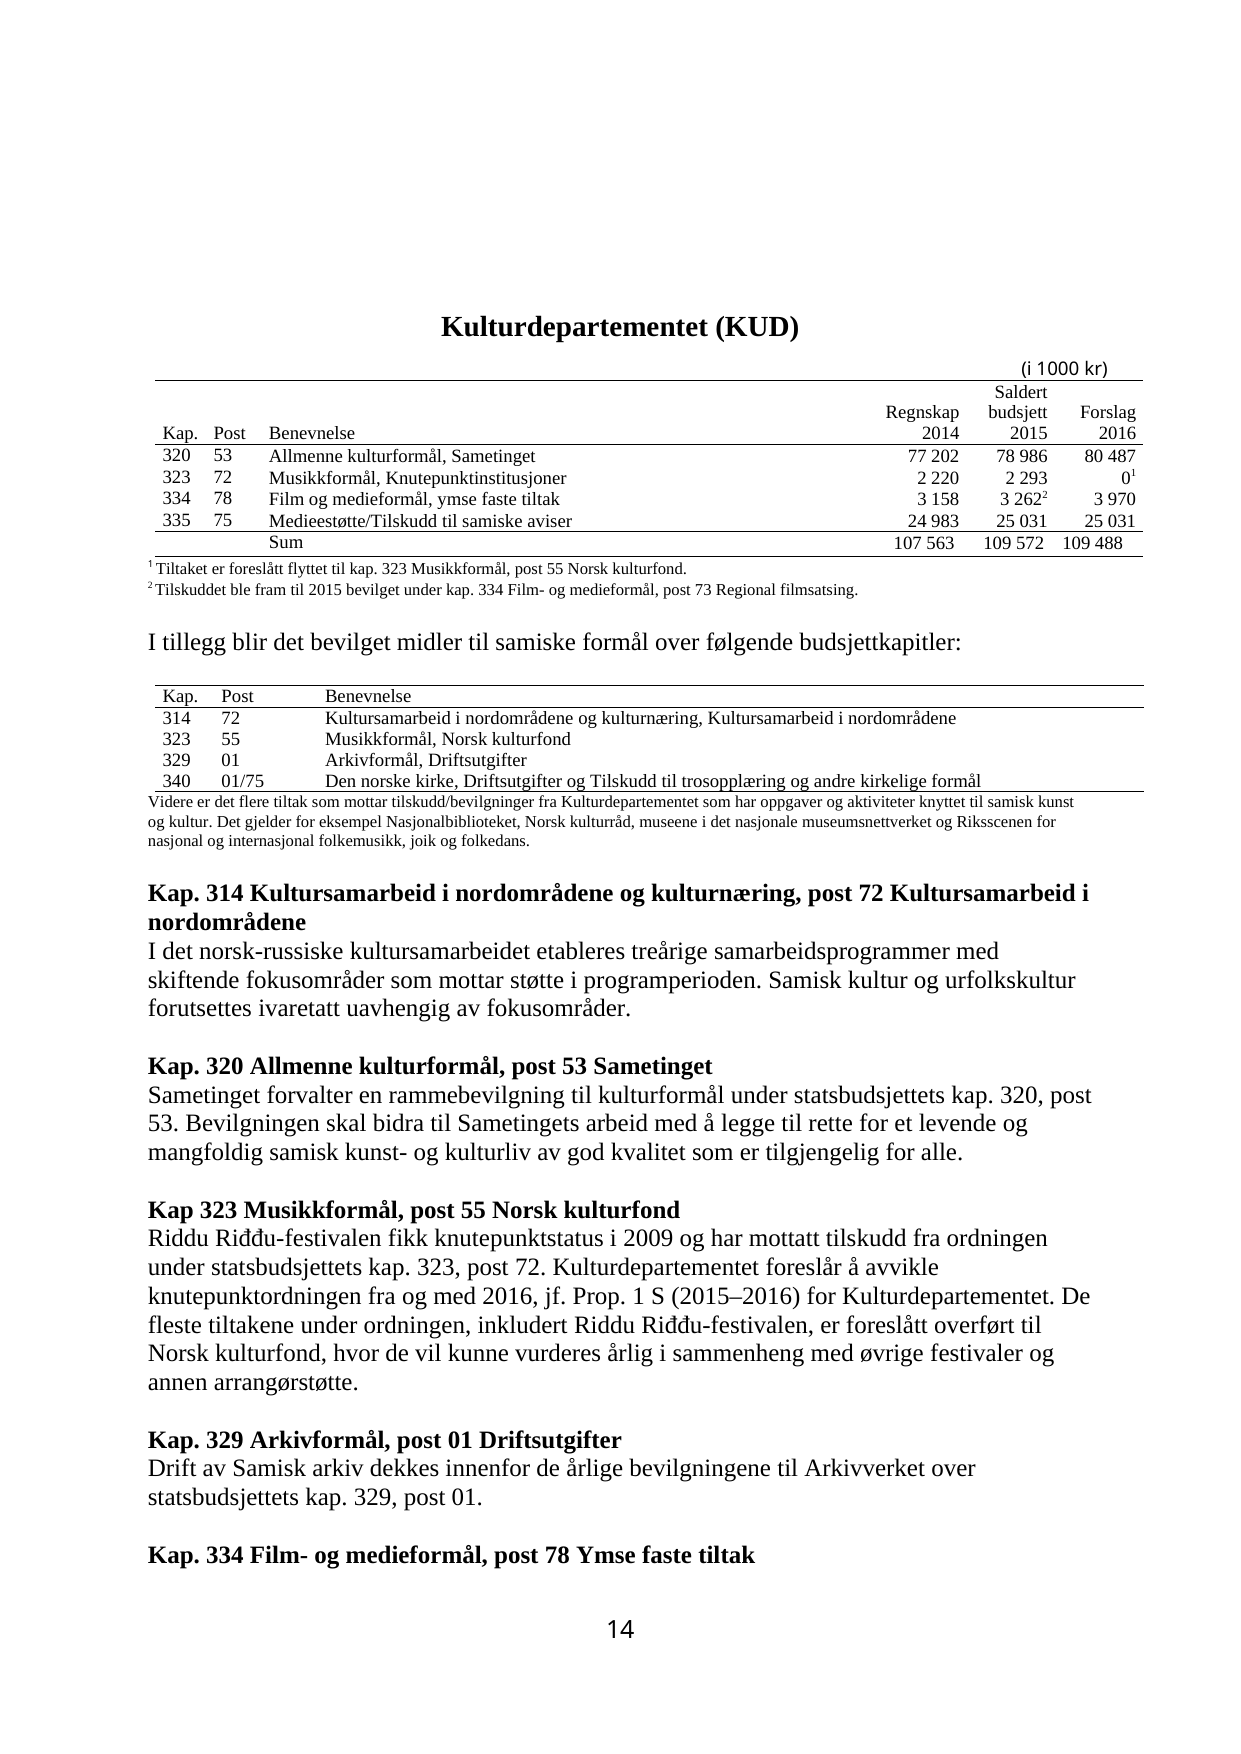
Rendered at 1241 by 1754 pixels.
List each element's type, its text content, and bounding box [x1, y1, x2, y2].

text Drift av Samisk arkiv dekkes innenfor de årlige bevilgningene til Arkivverket over statsbudsjettets kap. 329, post 01. [148, 1453, 1093, 1511]
table_cell 334 [155, 488, 206, 510]
table_cell 55 [214, 729, 317, 749]
table_cell 80 487 [1055, 445, 1143, 467]
text Kap. 334 Film- og medieformål, post 78 Ymse faste tiltak [148, 1540, 1093, 1568]
table_cell 01 [214, 750, 317, 770]
text Kap. 314 Kultursamarbeid i nordområdene og kulturnæring, post 72 Kultursamarbeid i nordområdene [148, 878, 1093, 936]
table_cell 01 [1055, 467, 1143, 488]
text I det norsk-russiske kultursamarbeidet etableres treårige samarbeidsprogrammer med skiftende fokusområder som mottar støtte i programperioden. Samisk kultur og urfolkskultur forutsettes ivaretatt uavhengig av fokusområder. [148, 936, 1093, 1022]
table_header Regnskap 2014 [877, 381, 966, 444]
table_cell 72 [206, 467, 261, 488]
table_header Forslag 2016 [1055, 381, 1143, 444]
text (i 1000 kr) [148, 355, 1107, 380]
table_cell 323 [155, 729, 214, 749]
table_cell 314 [155, 708, 214, 729]
table_cell 323 [155, 467, 206, 488]
table_header Saldert budsjett 2015 [966, 381, 1055, 444]
table_cell 2 293 [966, 467, 1055, 488]
table_cell Film og medieformål, ymse faste tiltak [261, 488, 877, 510]
table_cell Den norske kirke, Driftsutgifter og Tilskudd til trosopplæring og andre kirkelige formål [318, 770, 1144, 791]
table_cell [206, 532, 261, 556]
table_cell 01/75 [214, 770, 317, 791]
table_cell 320 [155, 445, 206, 467]
table_cell 24 983 [877, 510, 966, 531]
table_cell Allmenne kulturformål, Sametinget [261, 445, 877, 467]
table_cell Kultursamarbeid i nordområdene og kulturnæring, Kultursamarbeid i nordområdene [318, 708, 1144, 729]
table_cell Arkivformål, Driftsutgifter [318, 750, 1144, 770]
table_cell 3 970 [1055, 488, 1143, 510]
table_cell 3 158 [877, 488, 966, 510]
table_cell 77 202 [877, 445, 966, 467]
table_cell Musikkformål, Norsk kulturfond [318, 729, 1144, 749]
table_cell 340 [155, 770, 214, 791]
table_cell 25 031 [966, 510, 1055, 531]
table_cell 2 220 [877, 467, 966, 488]
table_cell Sum [261, 532, 877, 556]
text Videre er det flere tiltak som mottar tilskudd/bevilgninger fra Kulturdepartementet som har oppgaver og aktiviteter knyttet til samisk kunst og kultur. Det gjelder for eksempel Nasjonalbiblioteket, Norsk kulturråd, museene i det nasjonale museumsnettverket og Riksscenen for nasjonal og internasjonal folkemusikk, joik og folkedans. [148, 792, 1093, 850]
text Kap. 329 Arkivformål, post 01 Driftsutgifter [148, 1425, 1093, 1453]
text 1 Tiltaket er foreslått flyttet til kap. 323 Musikkformål, post 55 Norsk kulturfond. [148, 557, 1093, 579]
table_header Benevnelse [261, 381, 877, 444]
table_cell 109 572 [966, 532, 1055, 556]
table_header Post [206, 381, 261, 444]
table_cell 78 986 [966, 445, 1055, 467]
table_cell 72 [214, 708, 317, 729]
table_header Post [214, 686, 317, 707]
table_header Kap. [155, 381, 206, 444]
table_cell 329 [155, 750, 214, 770]
table_cell 109 488 [1055, 532, 1143, 556]
table_header Kap. [155, 686, 214, 707]
table_cell Medieestøtte/Tilskudd til samiske aviser [261, 510, 877, 531]
table_cell 107 563 [877, 532, 966, 556]
table_cell 75 [206, 510, 261, 531]
table_cell 53 [206, 445, 261, 467]
table_cell Musikkformål, Knutepunktinstitusjoner [261, 467, 877, 488]
table_cell 335 [155, 510, 206, 531]
table_cell 3 2622 [966, 488, 1055, 510]
subtitle Kulturdepartementet (KUD) [148, 309, 1093, 342]
text Kap. 320 Allmenne kulturformål, post 53 Sametinget [148, 1051, 1093, 1080]
table_cell [155, 532, 206, 556]
text Riddu Riđđu-festivalen fikk knutepunktstatus i 2009 og har mottatt tilskudd fra ordningen under statsbudsjettets kap. 323, post 72. Kulturdepartementet foreslår å avvikle knutepunktordningen fra og med 2016, jf. Prop. 1 S (2015–2016) for Kulturdepartementet. De fleste tiltakene under ordningen, inkludert Riddu Riđđu-festivalen, er foreslått overført til Norsk kulturfond, hvor de vil kunne vurderes årlig i sammenheng med øvrige festivaler og annen arrangørstøtte. [148, 1223, 1093, 1396]
text 2 Tilskuddet ble fram til 2015 bevilget under kap. 334 Film- og medieformål, post 73 Regional filmsatsing. [148, 579, 1093, 599]
table_cell 78 [206, 488, 261, 510]
table_cell 25 031 [1055, 510, 1143, 531]
text I tillegg blir det bevilget midler til samiske formål over følgende budsjettkapitler: [148, 627, 1093, 656]
text Sametinget forvalter en rammebevilgning til kulturformål under statsbudsjettets kap. 320, post 53. Bevilgningen skal bidra til Sametingets arbeid med å legge til rette for et levende og mangfoldig samisk kunst- og kulturliv av god kvalitet som er tilgjengelig for alle. [148, 1080, 1093, 1166]
table_header Benevnelse [318, 686, 1144, 707]
text Kap 323 Musikkformål, post 55 Norsk kulturfond [148, 1195, 1093, 1223]
